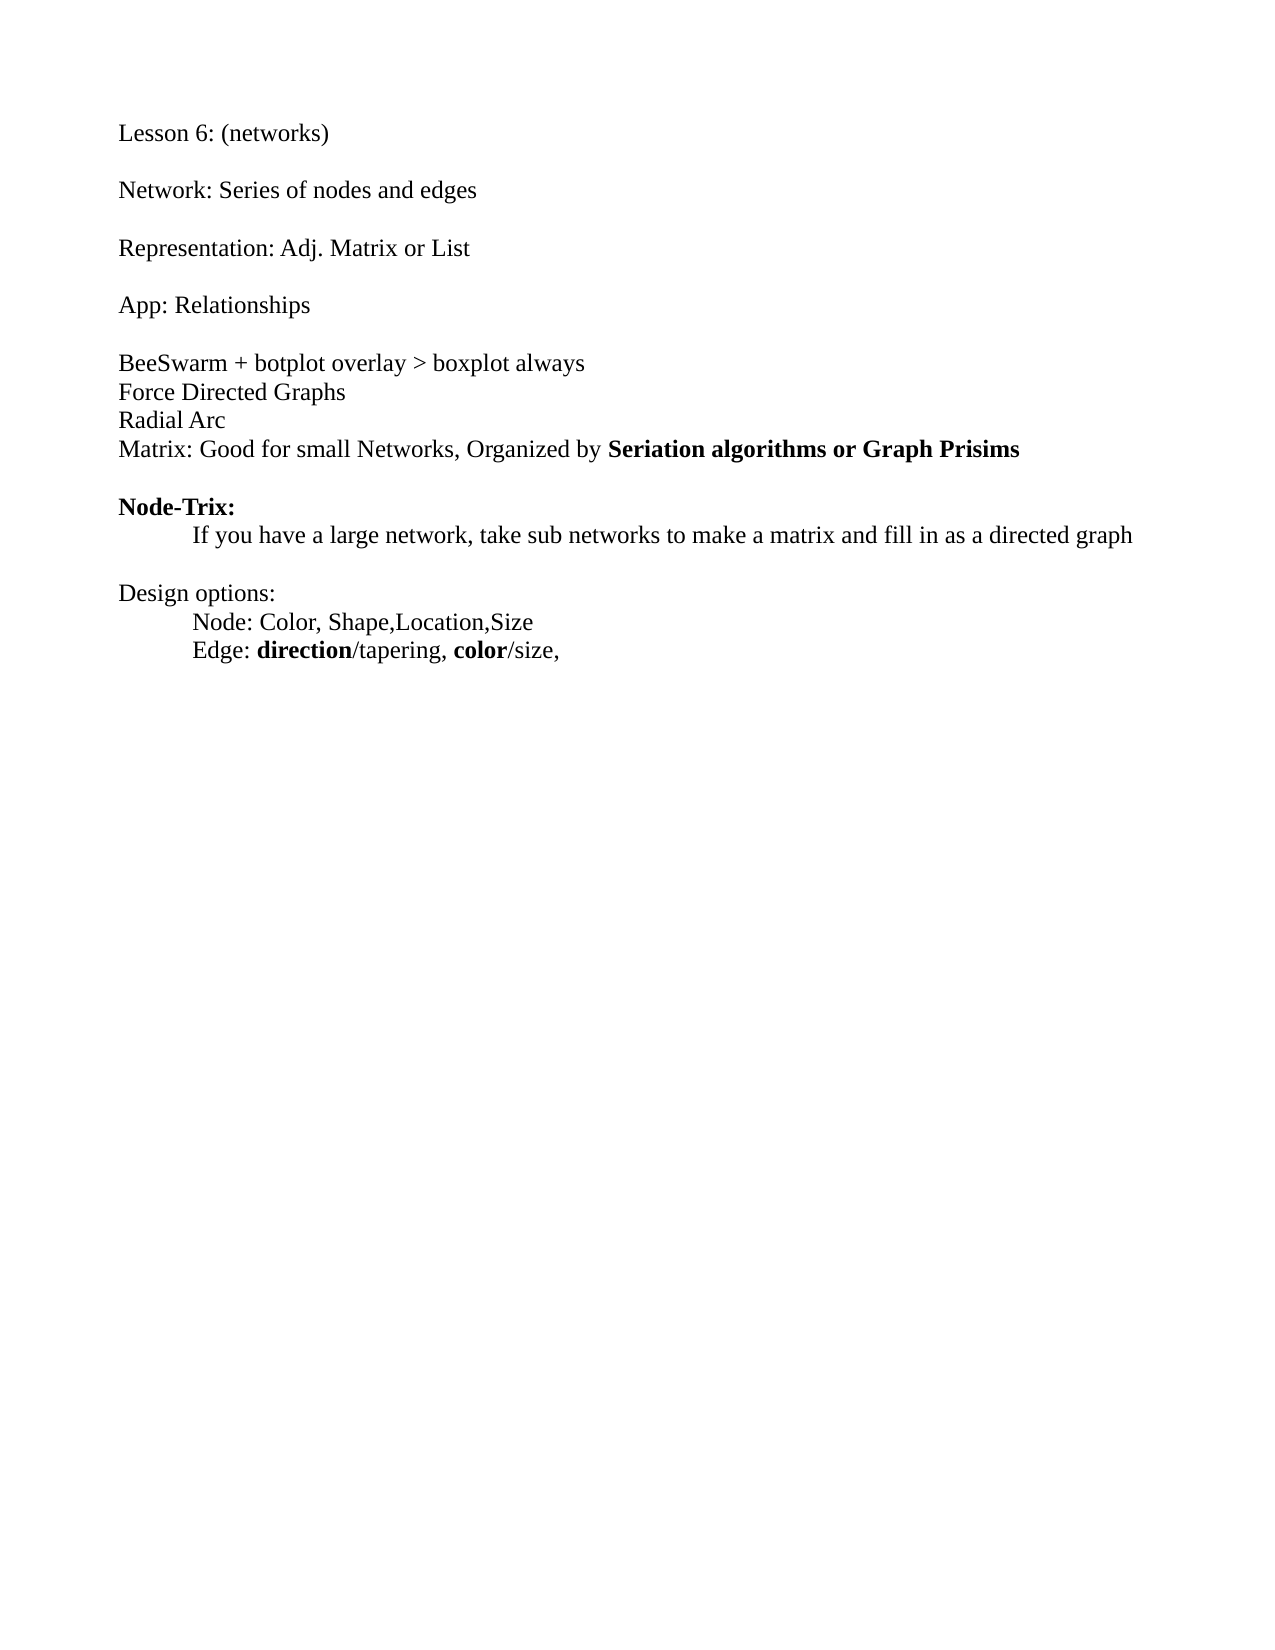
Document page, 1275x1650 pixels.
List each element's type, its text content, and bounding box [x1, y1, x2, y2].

text App: Relationships [118, 291, 1157, 319]
text Representation: Adj. Matrix or List [118, 233, 1157, 262]
text Matrix: Good for small Networks, Organized by Seriation algorithms or Graph Prisims [118, 434, 1157, 463]
text Force Directed Graphs [118, 377, 1157, 406]
text Design options: [118, 578, 1157, 607]
text Edge: direction/tapering, color/size, [118, 636, 1157, 664]
text Radial Arc [118, 406, 1157, 434]
text Node-Trix: [118, 492, 1157, 521]
text Node: Color, Shape,Location,Size [118, 607, 1157, 636]
text Lesson 6: (networks) [118, 118, 1157, 147]
text If you have a large network, take sub networks to make a matrix and fill in as a directed graph [118, 521, 1157, 549]
text Network: Series of nodes and edges [118, 176, 1157, 204]
text BeeSwarm + botplot overlay > boxplot always [118, 348, 1157, 377]
